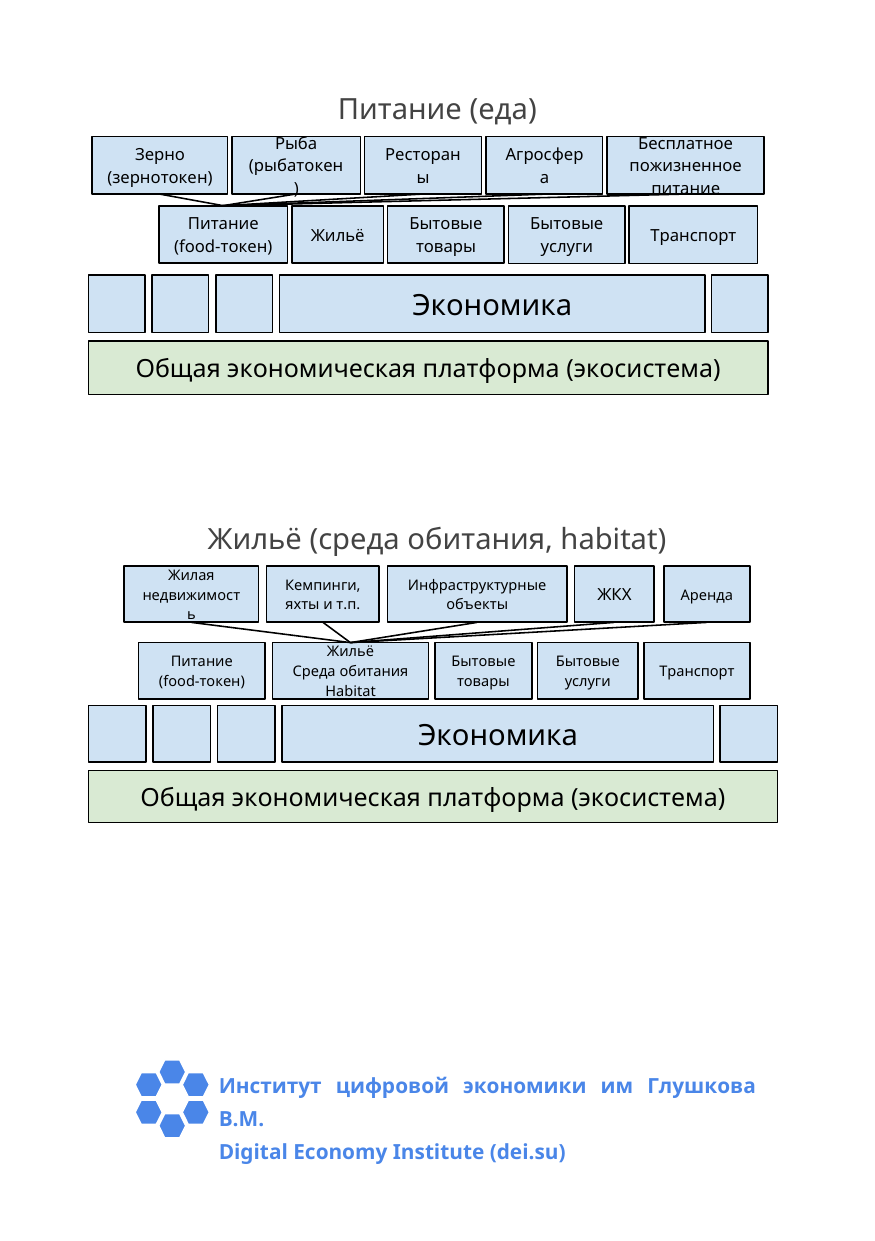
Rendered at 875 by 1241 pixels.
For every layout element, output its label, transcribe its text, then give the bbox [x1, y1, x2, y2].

subtitle Питание (еда) [118, 88, 756, 128]
subtitle Жильё (среда обитания, habitat) [118, 518, 756, 558]
